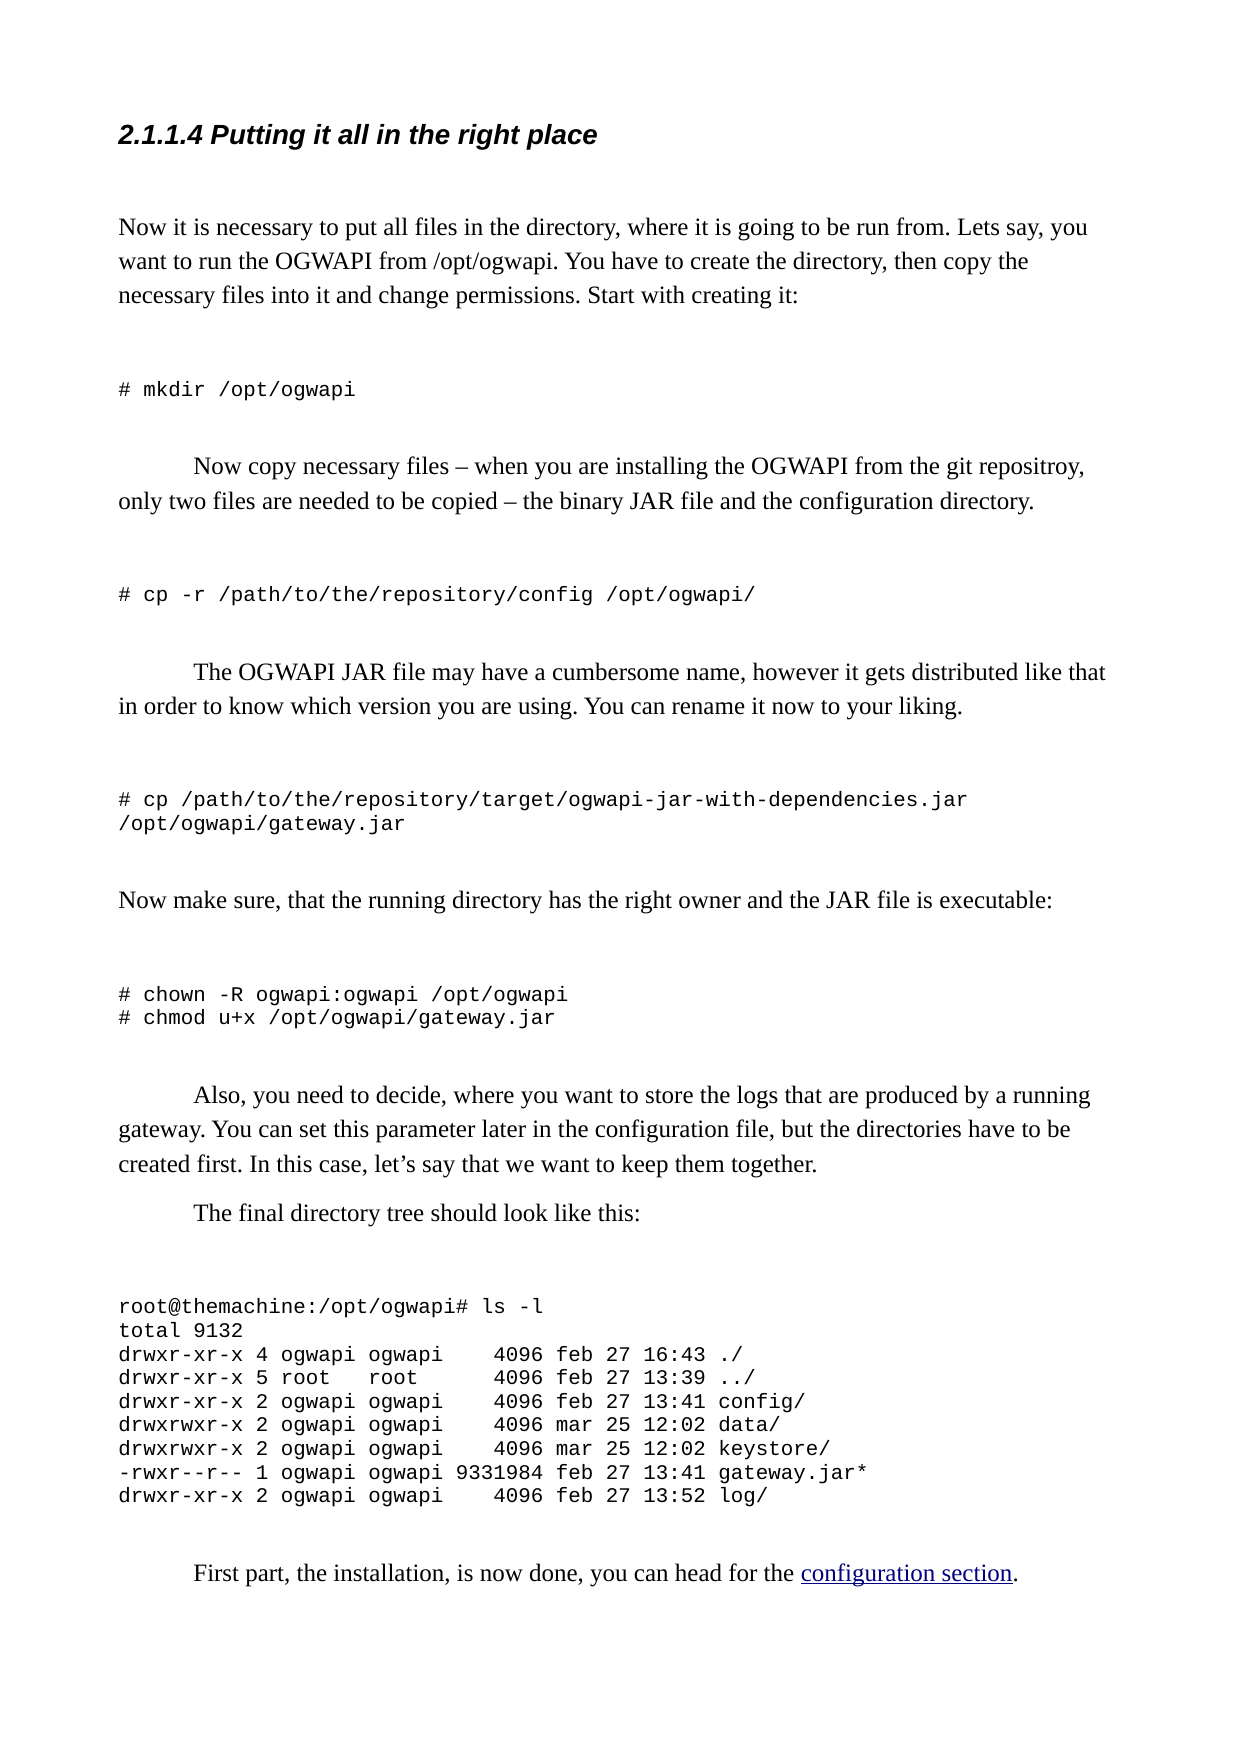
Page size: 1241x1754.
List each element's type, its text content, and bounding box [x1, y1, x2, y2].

text # cp -r /path/to/the/repository/config /opt/ogwapi/ [118, 584, 1122, 608]
text The final directory tree should look like this: [118, 1198, 1122, 1227]
text # cp /path/to/the/repository/target/ogwapi-jar-with-dependencies.jar /opt/ogwapi/gateway.jar [118, 789, 1122, 837]
text Now copy necessary files – when you are installing the OGWAPI from the git repositroy, only two files are needed to be copied – the binary JAR file and the configuration directory. [118, 451, 1122, 514]
text -rwxr--r-- 1 ogwapi ogwapi 9331984 feb 27 13:41 gateway.jar* [118, 1462, 1122, 1485]
text # chmod u+x /opt/ogwapi/gateway.jar [118, 1007, 1122, 1031]
text drwxr-xr-x 4 ogwapi ogwapi 4096 feb 27 16:43 ./ [118, 1343, 1122, 1367]
subtitle 2.1.1.4 Putting it all in the right place [118, 118, 1122, 150]
text Also, you need to decide, where you want to store the logs that are produced by a running gateway. You can set this parameter later in the configuration file, but the directories have to be created first. In this case, let’s say that we want to keep them together. [118, 1080, 1122, 1178]
text drwxr-xr-x 2 ogwapi ogwapi 4096 feb 27 13:52 log/ [118, 1485, 1122, 1509]
text # mkdir /opt/ogwapi [118, 379, 1122, 402]
text The OGWAPI JAR file may have a cumbersome name, however it gets distributed like that in order to know which version you are using. You can rename it now to your liking. [118, 657, 1122, 720]
text root@themachine:/opt/ogwapi# ls -l [118, 1296, 1122, 1320]
text # chown -R ogwapi:ogwapi /opt/ogwapi [118, 984, 1122, 1007]
text Now make sure, that the running directory has the right owner and the JAR file is executable: [118, 886, 1122, 914]
text drwxr-xr-x 5 root root 4096 feb 27 13:39 ../ [118, 1367, 1122, 1391]
text First part, the installation, is now done, you can head for the configuration section. [118, 1558, 1122, 1587]
text drwxrwxr-x 2 ogwapi ogwapi 4096 mar 25 12:02 keystore/ [118, 1438, 1122, 1462]
text Now it is necessary to put all files in the directory, where it is going to be run from. Lets say, you want to run the OGWAPI from /opt/ogwapi. You have to create the directory, then copy the necessary files into it and change permissions. Start with creating it: [118, 212, 1122, 309]
text drwxr-xr-x 2 ogwapi ogwapi 4096 feb 27 13:41 config/ [118, 1391, 1122, 1414]
text total 9132 [118, 1320, 1122, 1343]
text drwxrwxr-x 2 ogwapi ogwapi 4096 mar 25 12:02 data/ [118, 1414, 1122, 1438]
